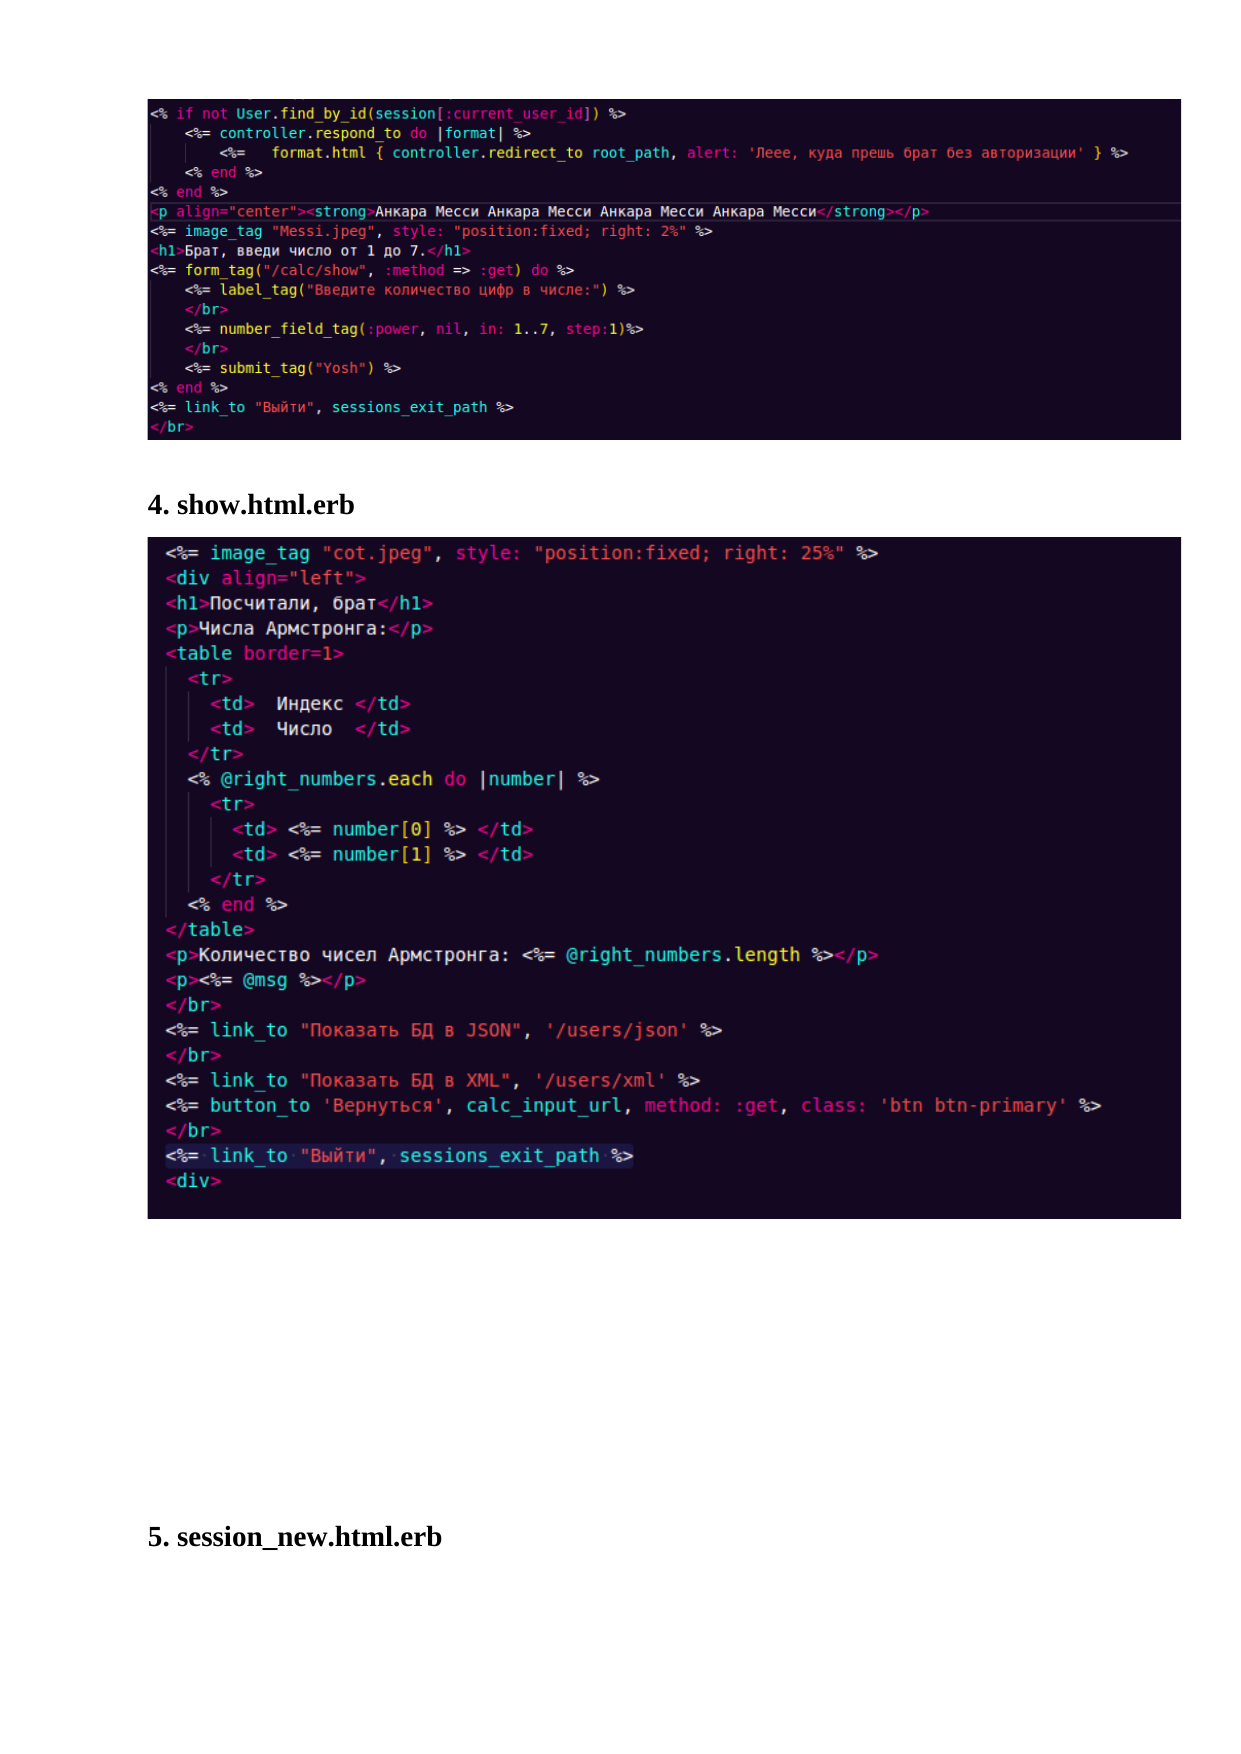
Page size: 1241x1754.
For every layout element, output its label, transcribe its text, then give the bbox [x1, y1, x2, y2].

text 4. show.html.erb [148, 487, 1181, 521]
text 5. session_new.html.erb [148, 1519, 1181, 1552]
picture [147, 99, 1182, 440]
picture [147, 537, 1182, 1219]
